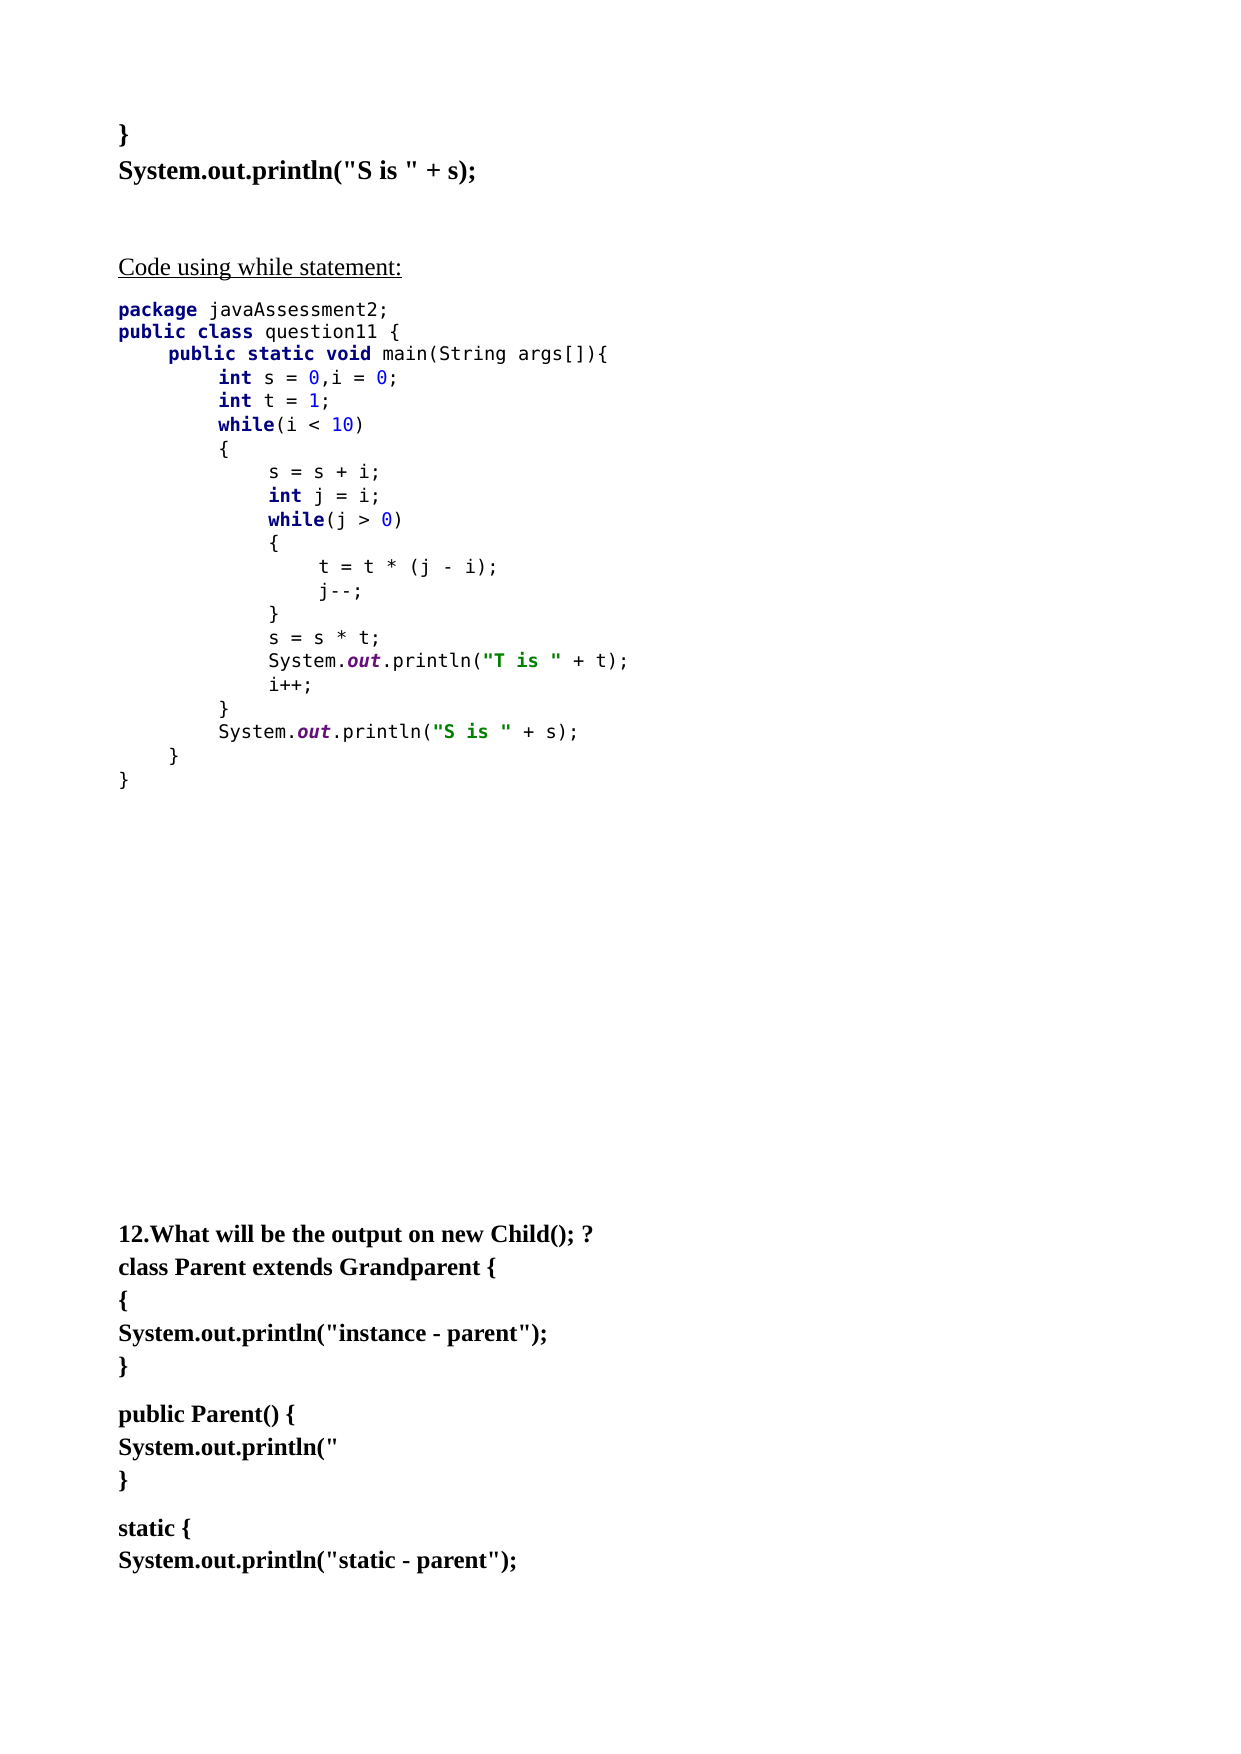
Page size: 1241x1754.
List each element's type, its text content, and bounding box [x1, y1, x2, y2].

text { [118, 438, 1122, 461]
text static { System.out.println("static - parent"); [118, 1513, 1122, 1574]
text System.out.println("T is " + t); [118, 651, 1122, 674]
text } [118, 603, 1122, 627]
text while(j > 0) [118, 509, 1122, 532]
text } System.out.println("S is " + s); [118, 118, 1122, 185]
text int t = 1; [118, 390, 1122, 414]
text int s = 0,i = 0; [118, 367, 1122, 390]
text while(i < 10) [118, 414, 1122, 438]
text t = t * (j - i); [118, 556, 1122, 579]
text { [118, 532, 1122, 556]
text i++; [118, 674, 1122, 698]
text s = s + i; [118, 461, 1122, 485]
text int j = i; [118, 485, 1122, 509]
text } [118, 745, 1122, 769]
text public Parent() { System.out.println(" } [118, 1399, 1122, 1494]
text } [118, 698, 1122, 721]
text s = s * t; [118, 627, 1122, 651]
text 12.What will be the output on new Child(); ? class Parent extends Grandparent { { System.out.println("instance - parent"); } [118, 1219, 1122, 1380]
text } [118, 769, 1122, 791]
text public class question11 { [118, 321, 1122, 343]
text j--; [118, 579, 1122, 603]
text package javaAssessment2; [118, 299, 1122, 321]
text System.out.println("S is " + s); [118, 721, 1122, 745]
text Code using while statement: [118, 252, 1122, 281]
text public static void main(String args[]){ [118, 343, 1122, 367]
